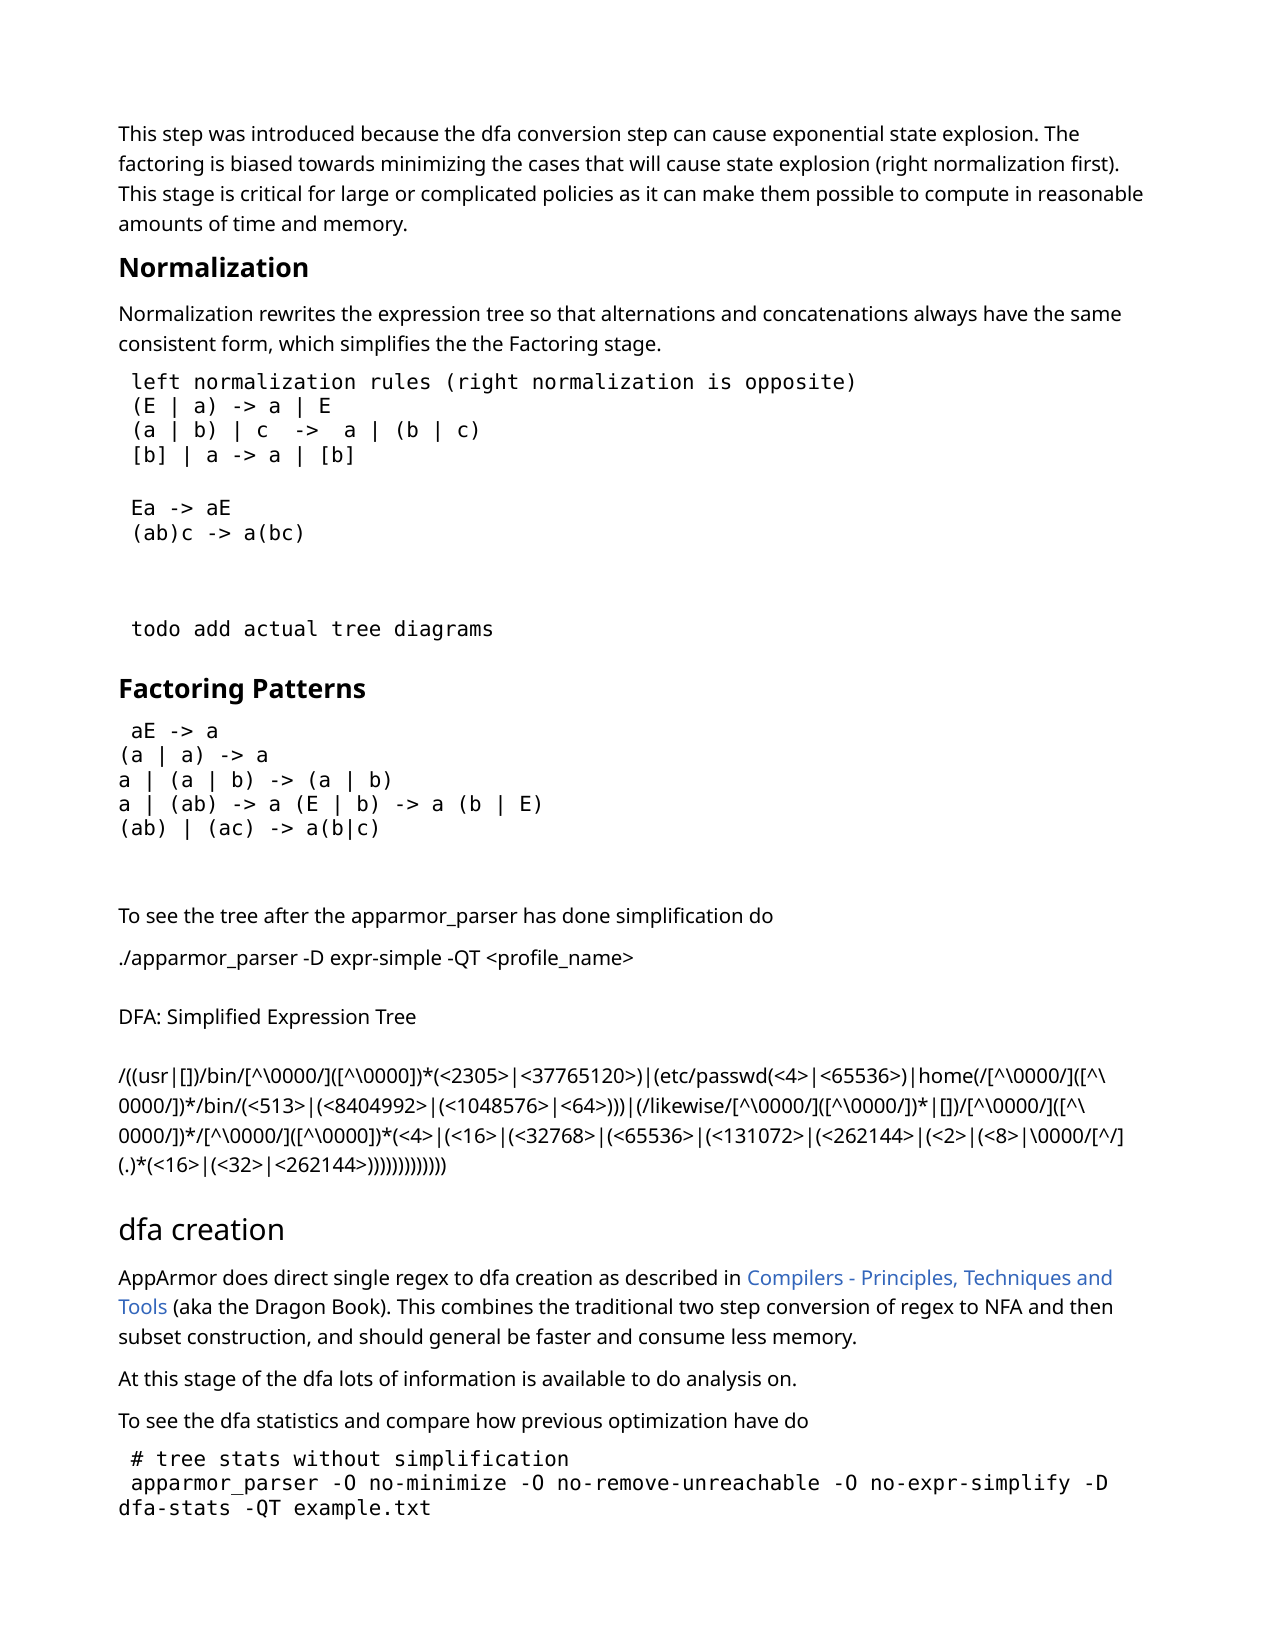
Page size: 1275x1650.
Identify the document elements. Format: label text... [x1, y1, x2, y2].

text (a | a) -> a [118, 743, 1157, 768]
text Normalization rewrites the expression tree so that alternations and concatenations always have the same consistent form, which simplifies the the Factoring stage. [118, 298, 1157, 357]
text (ab) | (ac) -> a(b|c) [118, 816, 1157, 840]
subtitle Normalization [118, 249, 1157, 286]
text To see the dfa statistics and compare how previous optimization have do [118, 1405, 1157, 1435]
text (ab)c -> a(bc) [118, 521, 1157, 545]
text At this stage of the dfa lots of information is available to do analysis on. [118, 1363, 1157, 1392]
text To see the tree after the apparmor_parser has done simplification do [118, 870, 1157, 929]
text left normalization rules (right normalization is opposite) [118, 370, 1157, 394]
text /((usr|[])/bin/[^\0000/]([^\0000])*(<2305>|<37765120>)|(etc/passwd(<4>|<65536>)|home(/[^\0000/]([^\0000/])*/bin/(<513>|(<8404992>|(<1048576>|<64>)))|(/likewise/[^\0000/]([^\0000/])*|[])/[^\0000/]([^\0000/])*/[^\0000/]([^\0000])*(<4>|(<16>|(<32768>|(<65536>|(<131072>|(<262144>|(<2>|(<8>|\0000/[^/](.)*(<16>|(<32>|<262144>))))))))))))) [118, 1060, 1157, 1179]
text # tree stats without simplification [118, 1447, 1157, 1471]
text todo add actual tree diagrams [118, 617, 1157, 641]
text apparmor_parser -O no-minimize -O no-remove-unreachable -O no-expr-simplify -D dfa-stats -QT example.txt [118, 1471, 1157, 1520]
text a | (ab) -> a (E | b) -> a (b | E) [118, 792, 1157, 816]
text a | (a | b) -> (a | b) [118, 768, 1157, 792]
subtitle Factoring Patterns [118, 670, 1157, 707]
text DFA: Simplified Expression Tree [118, 1001, 1157, 1031]
text (E | a) -> a | E [118, 394, 1157, 418]
subtitle dfa creation [118, 1208, 1157, 1249]
text Ea -> aE [118, 496, 1157, 521]
text (a | b) | c -> a | (b | c) [118, 418, 1157, 443]
text [b] | a -> a | [b] [118, 443, 1157, 467]
text AppArmor does direct single regex to dfa creation as described in Compilers - Principles, Techniques and Tools (aka the Dragon Book). This combines the traditional two step conversion of regex to NFA and then subset construction, and should general be faster and consume less memory. [118, 1261, 1157, 1350]
text This step was introduced because the dfa conversion step can cause exponential state explosion. The factoring is biased towards minimizing the cases that will cause state explosion (right normalization first). This stage is critical for large or complicated policies as it can make them possible to compute in reasonable amounts of time and memory. [118, 118, 1157, 237]
text ./apparmor_parser -D expr-simple -QT <profile_name> [118, 942, 1157, 971]
text aE -> a [118, 719, 1157, 743]
